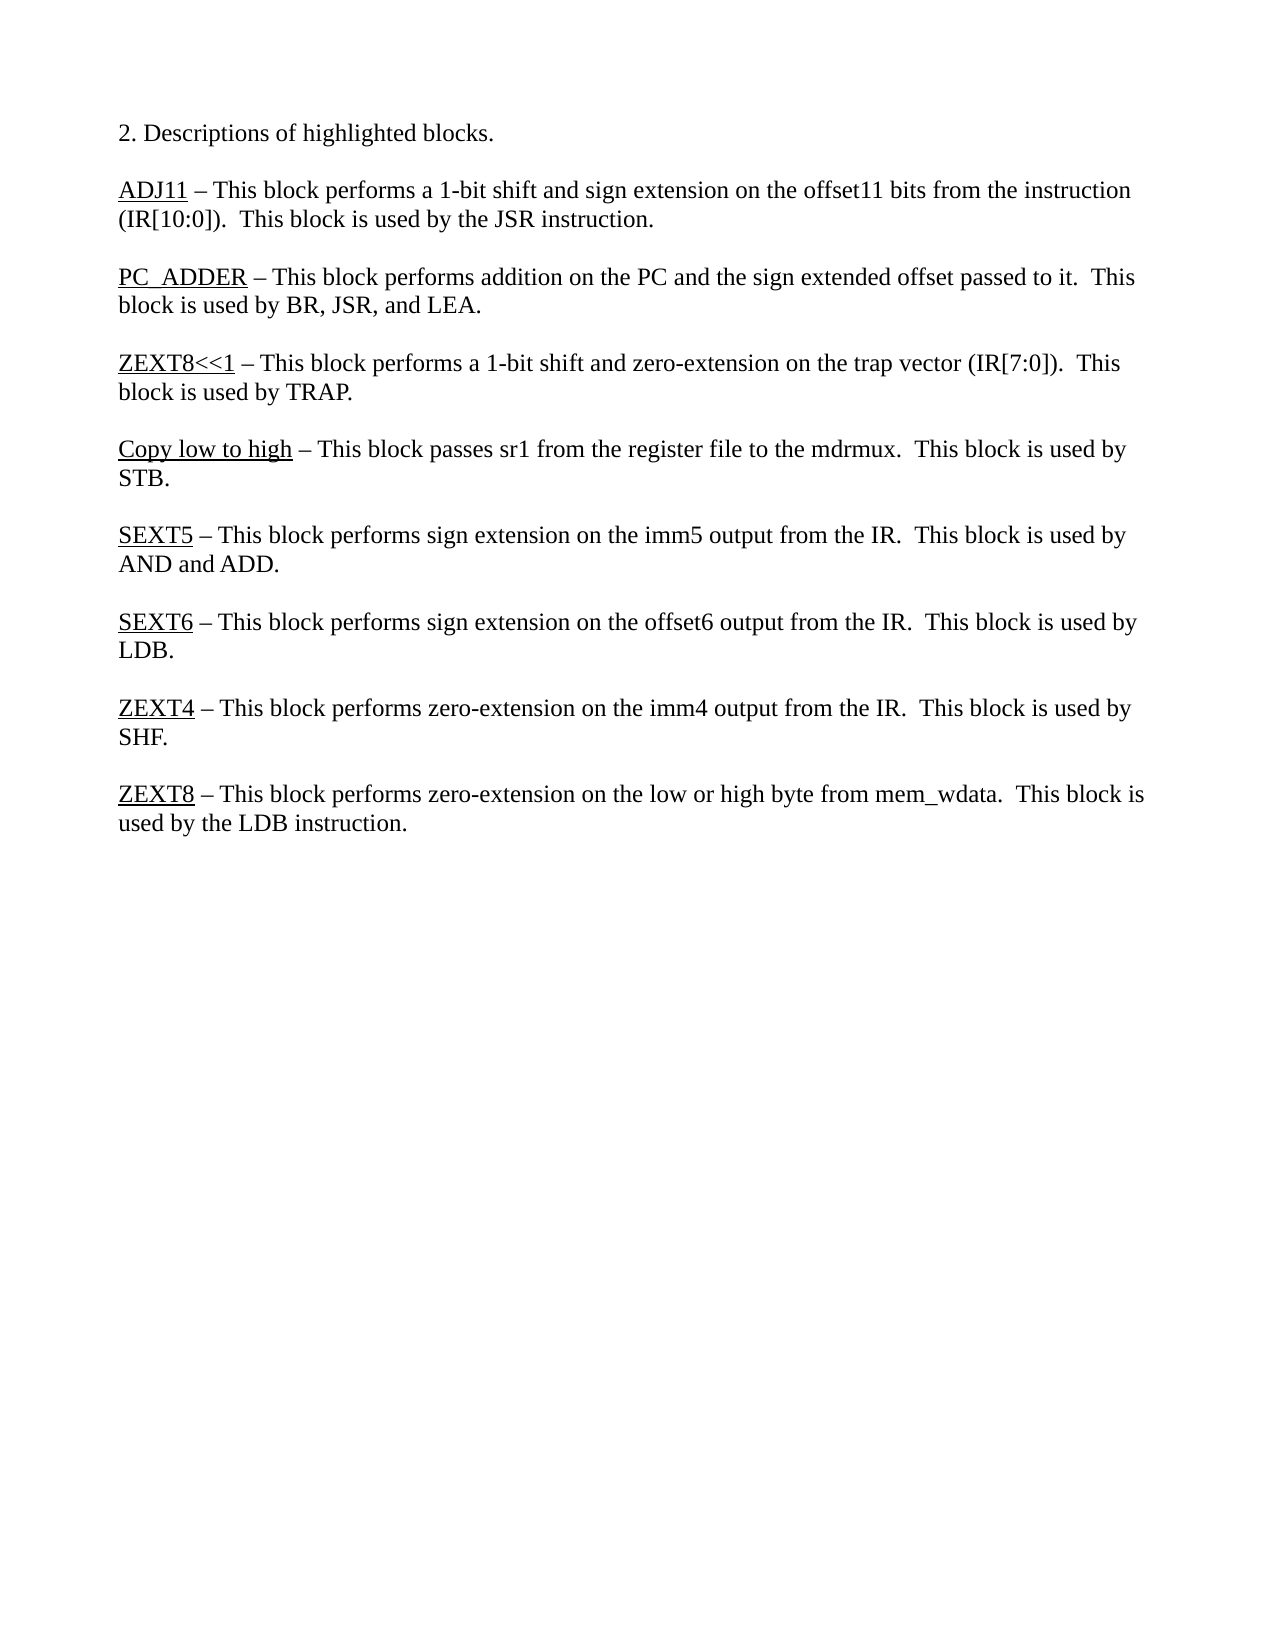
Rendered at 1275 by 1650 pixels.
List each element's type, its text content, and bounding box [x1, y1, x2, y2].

text ZEXT8<<1 – This block performs a 1-bit shift and zero-extension on the trap vector (IR[7:0]). This block is used by TRAP. [118, 348, 1157, 406]
text ADJ11 – This block performs a 1-bit shift and sign extension on the offset11 bits from the instruction (IR[10:0]). This block is used by the JSR instruction. [118, 176, 1157, 233]
text ZEXT8 – This block performs zero-extension on the low or high byte from mem_wdata. This block is used by the LDB instruction. [118, 779, 1157, 837]
text PC_ADDER – This block performs addition on the PC and the sign extended offset passed to it. This block is used by BR, JSR, and LEA. [118, 262, 1157, 319]
text SEXT5 – This block performs sign extension on the imm5 output from the IR. This block is used by AND and ADD. [118, 521, 1157, 578]
text Copy low to high – This block passes sr1 from the register file to the mdrmux. This block is used by STB. [118, 434, 1157, 492]
text ZEXT4 – This block performs zero-extension on the imm4 output from the IR. This block is used by SHF. [118, 693, 1157, 751]
text SEXT6 – This block performs sign extension on the offset6 output from the IR. This block is used by LDB. [118, 607, 1157, 664]
text 2. Descriptions of highlighted blocks. [118, 118, 1157, 147]
